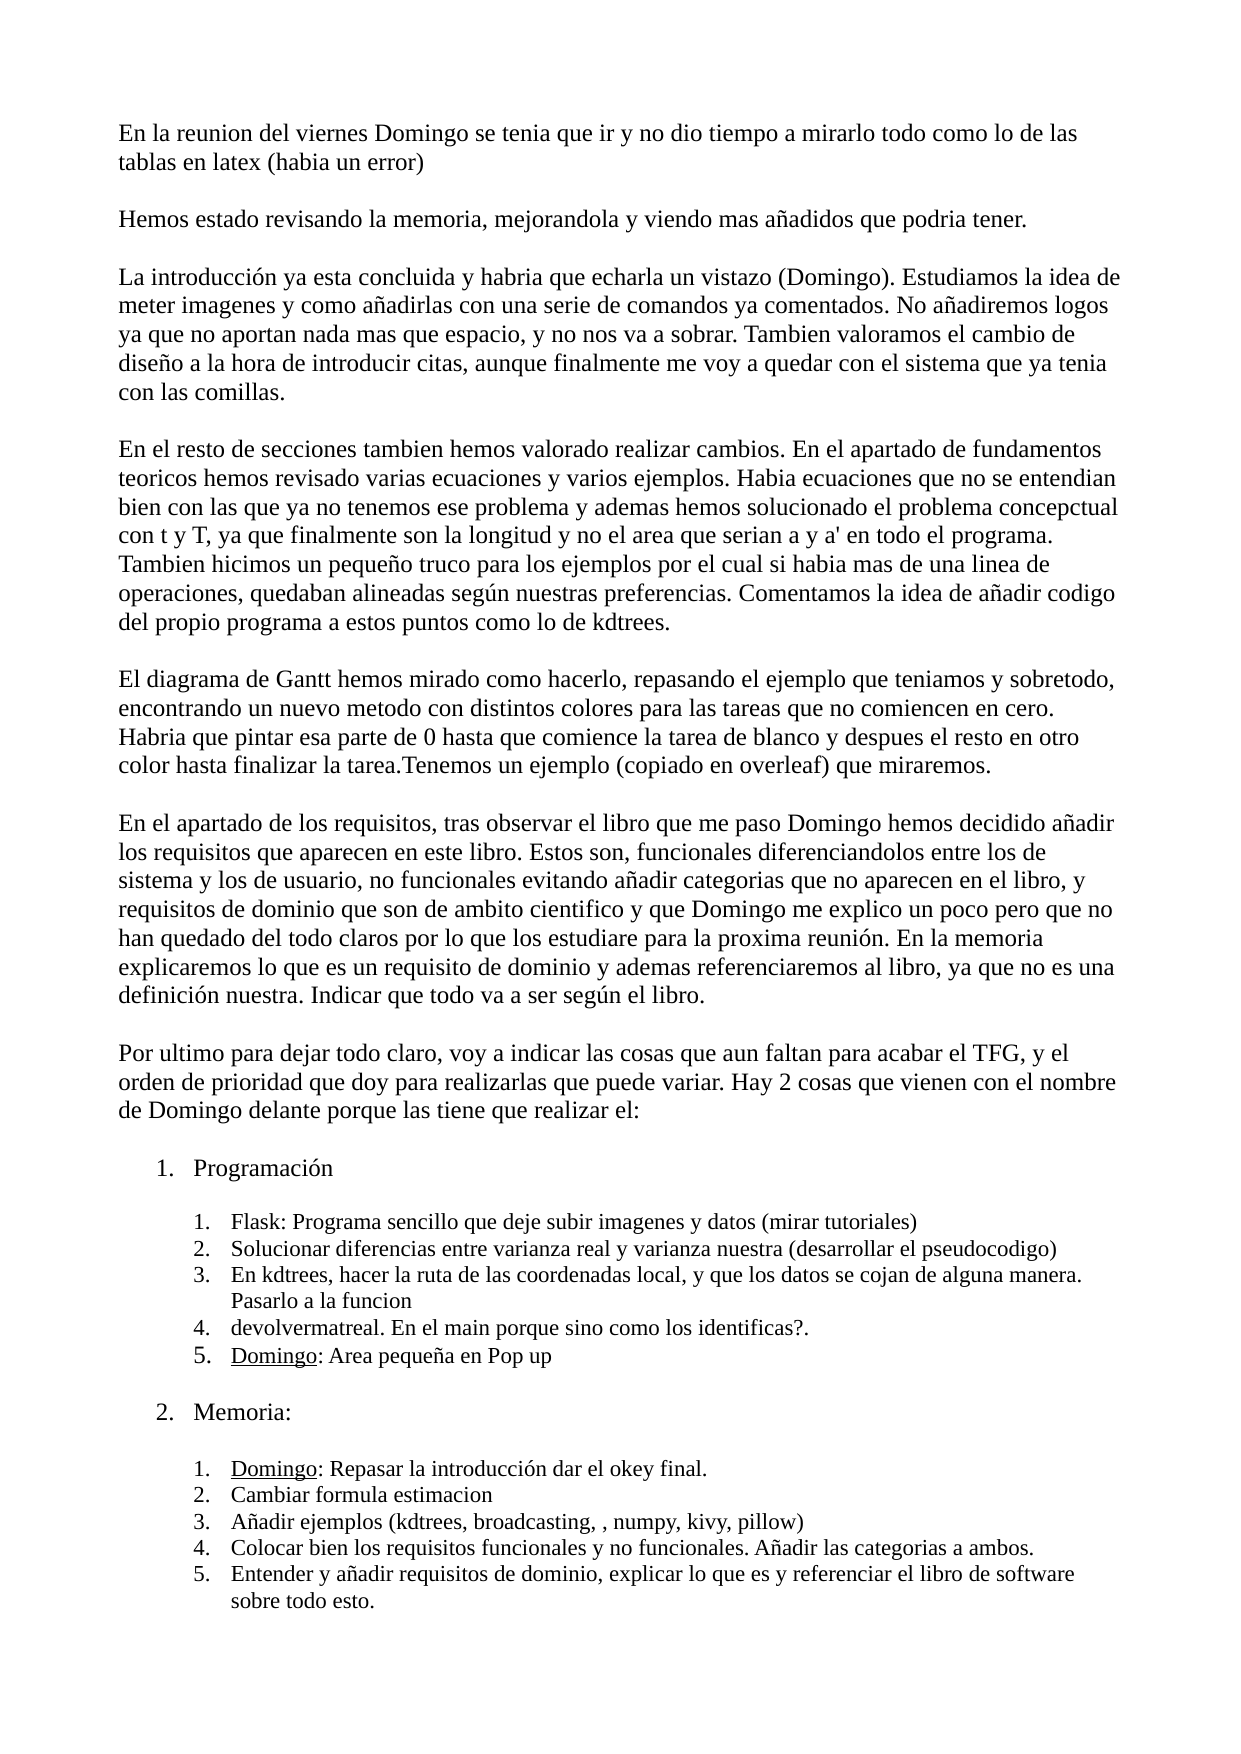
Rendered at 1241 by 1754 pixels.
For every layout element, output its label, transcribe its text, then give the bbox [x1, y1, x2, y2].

list Colocar bien los requisitos funcionales y no funcionales. Añadir las categorias a ambos. [193, 1534, 1122, 1560]
list devolvermatreal. En el main porque sino como los identificas?. [193, 1314, 1122, 1340]
list Cambiar formula estimacion [193, 1481, 1122, 1508]
list Memoria: [156, 1397, 1122, 1426]
list Domingo: Area pequeña en Pop up [193, 1340, 1122, 1369]
list En kdtrees, hacer la ruta de las coordenadas local, y que los datos se cojan de alguna manera. Pasarlo a la funcion [193, 1261, 1122, 1314]
text La introducción ya esta concluida y habria que echarla un vistazo (Domingo). Estudiamos la idea de meter imagenes y como añadirlas con una serie de comandos ya comentados. No añadiremos logos ya que no aportan nada mas que espacio, y no nos va a sobrar. Tambien valoramos el cambio de diseño a la hora de introducir citas, aunque finalmente me voy a quedar con el sistema que ya tenia con las comillas. [118, 262, 1122, 406]
text Por ultimo para dejar todo claro, voy a indicar las cosas que aun faltan para acabar el TFG, y el orden de prioridad que doy para realizarlas que puede variar. Hay 2 cosas que vienen con el nombre de Domingo delante porque las tiene que realizar el: [118, 1038, 1122, 1124]
list Programación [156, 1153, 1122, 1182]
list Añadir ejemplos (kdtrees, broadcasting, , numpy, kivy, pillow) [193, 1508, 1122, 1534]
list Domingo: Repasar la introducción dar el okey final. [193, 1455, 1122, 1481]
list Solucionar diferencias entre varianza real y varianza nuestra (desarrollar el pseudocodigo) [193, 1234, 1122, 1261]
list Entender y añadir requisitos de dominio, explicar lo que es y referenciar el libro de software sobre todo esto. [193, 1560, 1122, 1613]
list Flask: Programa sencillo que deje subir imagenes y datos (mirar tutoriales) [193, 1208, 1122, 1234]
text Hemos estado revisando la memoria, mejorandola y viendo mas añadidos que podria tener. [118, 204, 1122, 233]
text En el resto de secciones tambien hemos valorado realizar cambios. En el apartado de fundamentos teoricos hemos revisado varias ecuaciones y varios ejemplos. Habia ecuaciones que no se entendian bien con las que ya no tenemos ese problema y ademas hemos solucionado el problema concepctual con t y T, ya que finalmente son la longitud y no el area que serian a y a' en todo el programa. Tambien hicimos un pequeño truco para los ejemplos por el cual si habia mas de una linea de operaciones, quedaban alineadas según nuestras preferencias. Comentamos la idea de añadir codigo del propio programa a estos puntos como lo de kdtrees. [118, 434, 1122, 636]
text En la reunion del viernes Domingo se tenia que ir y no dio tiempo a mirarlo todo como lo de las tablas en latex (habia un error) [118, 118, 1122, 176]
text En el apartado de los requisitos, tras observar el libro que me paso Domingo hemos decidido añadir los requisitos que aparecen en este libro. Estos son, funcionales diferenciandolos entre los de sistema y los de usuario, no funcionales evitando añadir categorias que no aparecen en el libro, y requisitos de dominio que son de ambito cientifico y que Domingo me explico un poco pero que no han quedado del todo claros por lo que los estudiare para la proxima reunión. En la memoria explicaremos lo que es un requisito de dominio y ademas referenciaremos al libro, ya que no es una definición nuestra. Indicar que todo va a ser según el libro. [118, 808, 1122, 1009]
text El diagrama de Gantt hemos mirado como hacerlo, repasando el ejemplo que teniamos y sobretodo, encontrando un nuevo metodo con distintos colores para las tareas que no comiencen en cero. Habria que pintar esa parte de 0 hasta que comience la tarea de blanco y despues el resto en otro color hasta finalizar la tarea.Tenemos un ejemplo (copiado en overleaf) que miraremos. [118, 664, 1122, 779]
